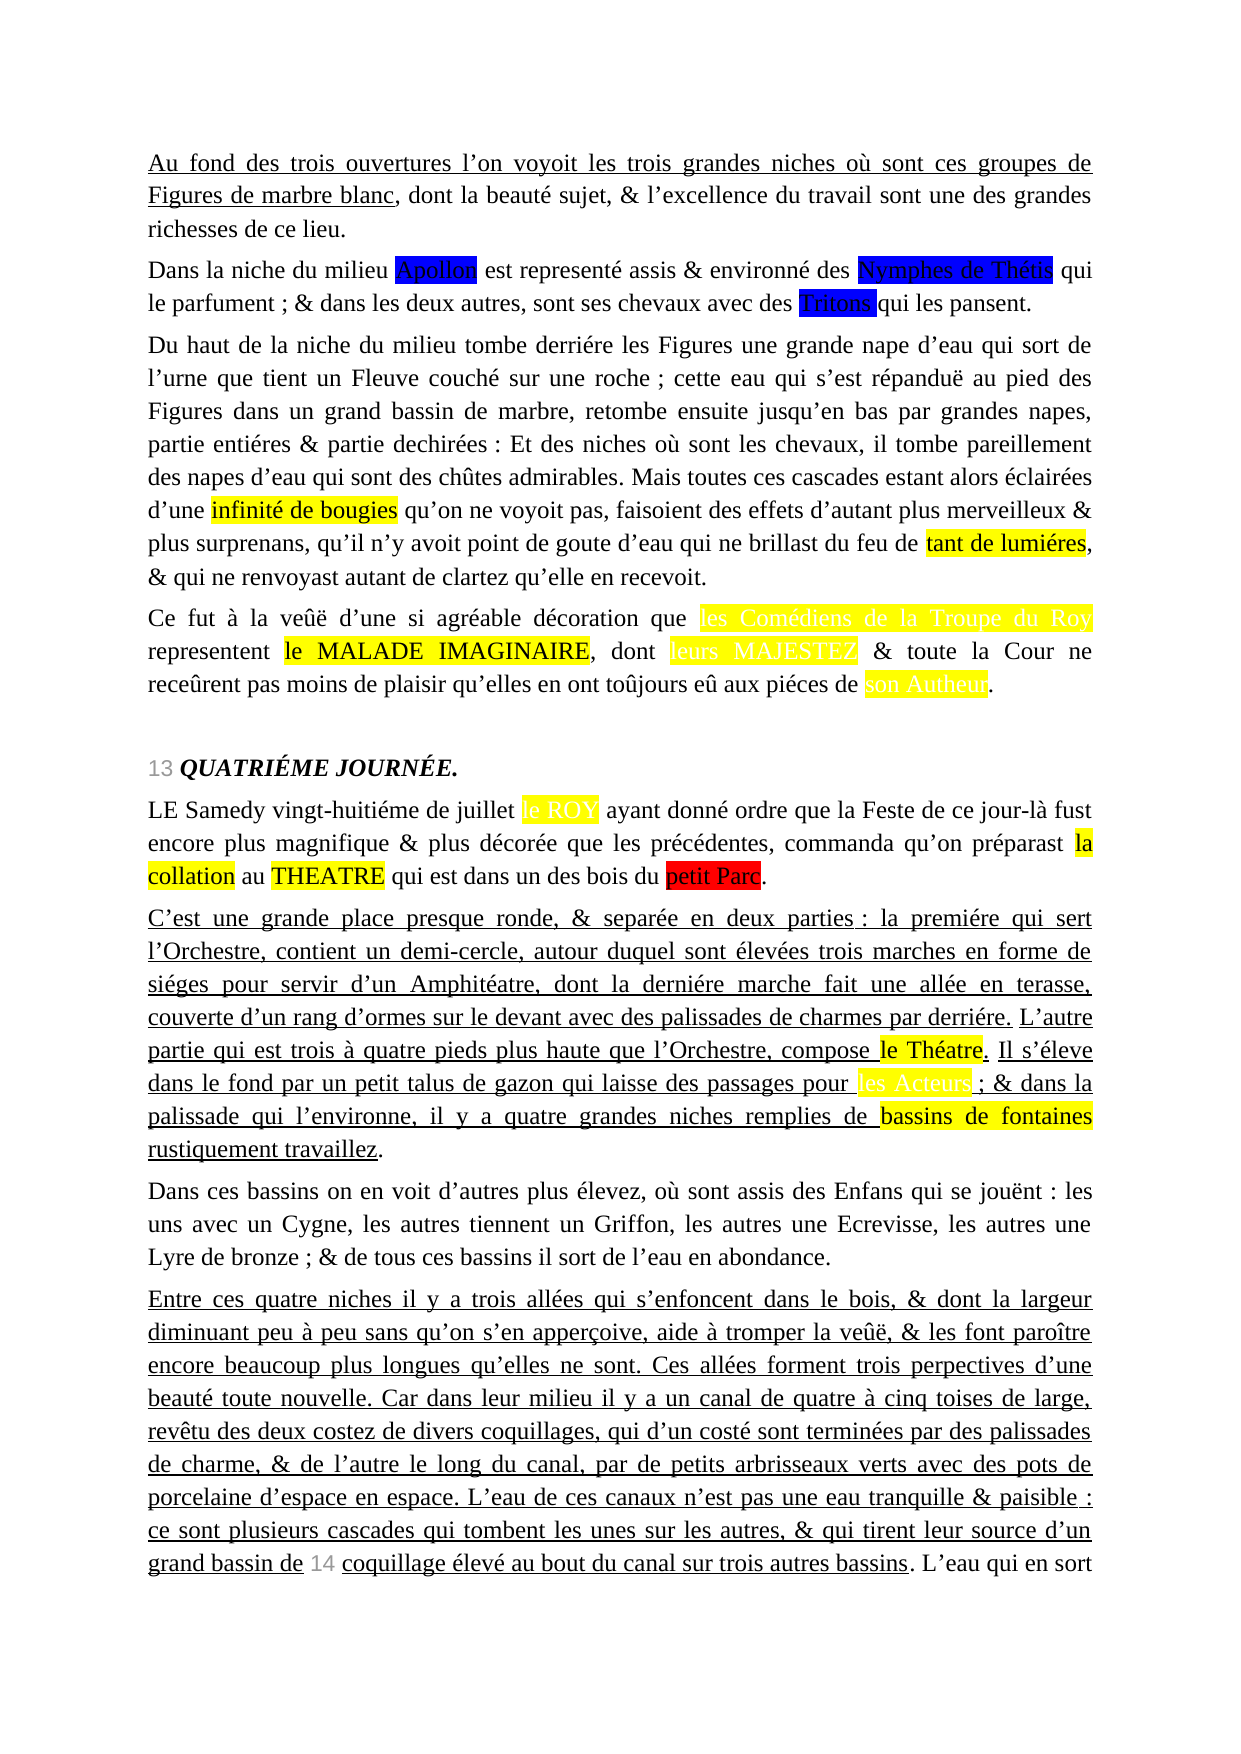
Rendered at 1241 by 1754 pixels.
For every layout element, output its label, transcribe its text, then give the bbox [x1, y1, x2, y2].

text diminuant peu à peu sans qu’on s’en apperçoive, aide à tromper la veûë, & les font paroître encore beaucoup plus longues qu’elles ne sont. Ces allées forment trois perpectives d’une [148, 1310, 1093, 1375]
text beauté toute nouvelle. Car dans leur milieu il y a un canal de quatre à cinq toises de large, revêtu des deux costez de divers coquillages, qui d’un costé sont terminées par des palissades de charme, & de l’autre le long du canal, par de petits arbrisseaux verts avec des pots de [148, 1376, 1093, 1474]
text Dans ces bassins on en voit d’autres plus élevez, où sont assis des Enfans qui se jouënt : les uns avec un Cygne, les autres tiennent un Griffon, les autres une Ecrevisse, les autres une Lyre de bronze ; & de tous ces bassins il sort de l’eau en abondance. [148, 1176, 1093, 1271]
text Du haut de la niche du milieu tombe derriére les Figures une grande nape d’eau qui sort de l’urne que tient un Fleuve couché sur une roche ; cette eau qui s’est répanduë au pied des Figures dans un grand bassin de marbre, retombe ensuite jusqu’en bas par grandes napes, partie entiéres & partie dechirées : Et des niches où sont les chevaux, il tombe pareillement des napes d’eau qui sont des chûtes admirables. Mais toutes ces cascades estant alors éclairées d’une infinité de bougies qu’on ne voyoit pas, faisoient des effets d’autant plus merveilleux & plus surprenans, qu’il n’y avoit point de goute d’eau qui ne brillast du feu de tant de lumiéres, & qui ne renvoyast autant de clartez qu’elle en recevoit. [148, 330, 1093, 590]
text Figures de marbre blanc, dont la beauté sujet, & l’excellence du travail sont une des grandes richesses de ce lieu. [148, 174, 1093, 242]
text C’est une grande place presque ronde, & separée en deux parties : la premiére qui sert l’Orchestre, contient un demi-cercle, autour duquel sont élevées trois marches en forme de siéges pour servir d’un Amphitéatre, dont la derniére marche fait une allée en terasse, couverte d’un rang d’ormes sur le devant avec des palissades de charmes par derriére. L’autre partie qui est trois à quatre pieds plus haute que l’Orchestre, compose le Théatre. Il s’éleve dans le fond par un petit talus de gazon qui laisse des passages pour les Acteurs ; & dans la palissade qui l’environne, il y a quatre grandes niches remplies de bassins de fontaines [148, 903, 1093, 1126]
text Ce fut à la veûë d’une si agréable décoration que les Comédiens de la Troupe du Roy representent le MALADE IMAGINAIRE, dont leurs MAJESTEZ & toute la Cour ne receûrent pas moins de plaisir qu’elles en ont toûjours eû aux piéces de son Autheur. [148, 603, 1093, 698]
text Dans la niche du milieu Apollon est representé assis & environné des Nymphes de Thétis qui le parfument ; & dans les deux autres, sont ses chevaux avec des Tritons qui les pansent. [148, 256, 1093, 317]
text Entre ces quatre niches il y a trois allées qui s’enfoncent dans le bois, & dont la largeur [148, 1284, 1093, 1309]
text porcelaine d’espace en espace. L’eau de ces canaux n’est pas une eau tranquille & paisible : ce sont plusieurs cascades qui tombent les unes sur les autres, & qui tirent leur source d’un grand bassin de 14 coquillage élevé au bout du canal sur trois autres bassins. L’eau qui en sort [148, 1476, 1093, 1577]
text Au fond des trois ouvertures l’on voyoit les trois grandes niches où sont ces groupes de [148, 148, 1093, 173]
text rustiquement travaillez. [148, 1128, 1093, 1163]
text LE Samedy vingt-huitiéme de juillet le ROY ayant donné ordre que la Feste de ce jour-là fust encore plus magnifique & plus décorée que les précédentes, commanda qu’on préparast la collation au THEATRE qui est dans un des bois du petit Parc. [148, 795, 1093, 890]
text 13 QUATRIÉME JOURNÉE. [148, 753, 1093, 782]
